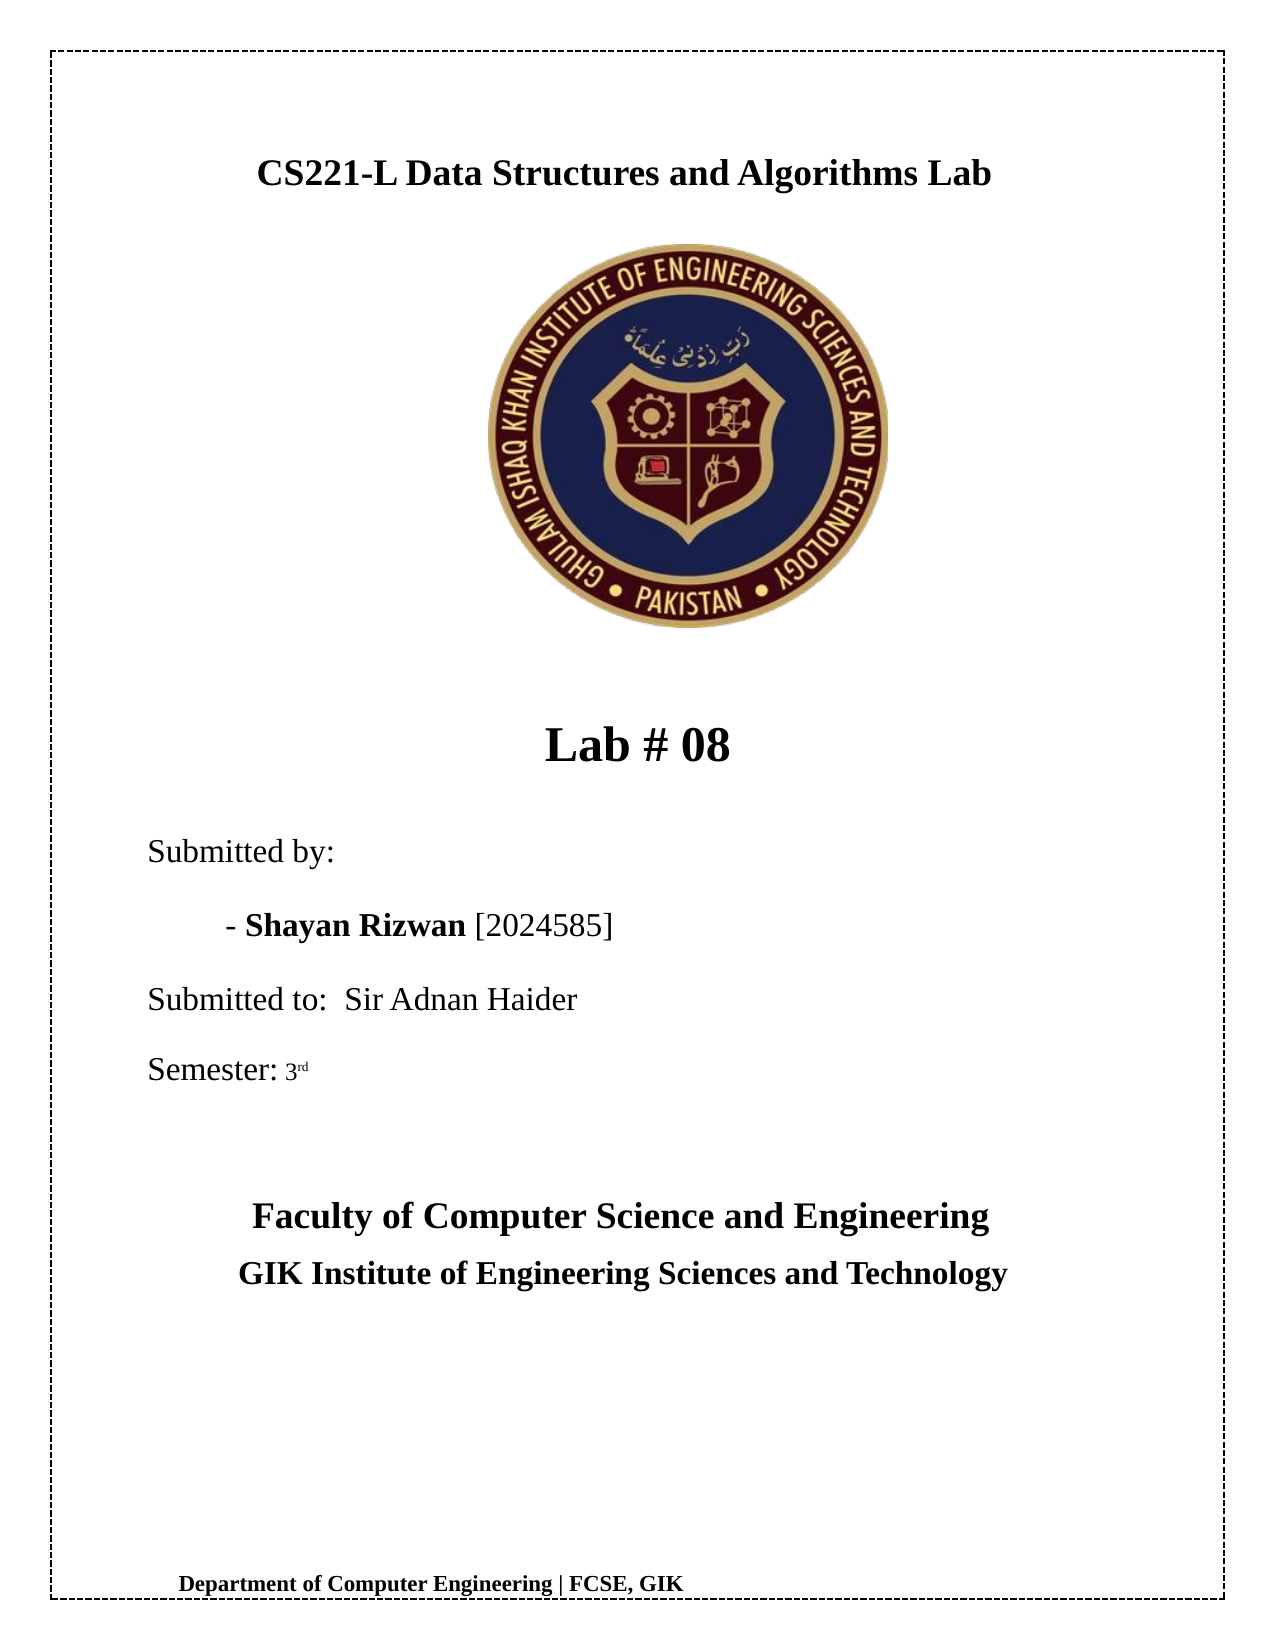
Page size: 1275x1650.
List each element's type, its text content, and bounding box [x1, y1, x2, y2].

subtitle Lab # 08 [191, 714, 1084, 772]
text Submitted by: [147, 832, 1084, 870]
text GIK Institute of Engineering Sciences and Technology [163, 1253, 1084, 1291]
text CS221-L Data Structures and Algorithms Lab [256, 151, 1084, 194]
text Semester: 3rd [147, 1050, 1084, 1088]
text Faculty of Computer Science and Engineering [149, 1194, 1084, 1237]
text Submitted to: Sir Adnan Haider [147, 979, 1084, 1018]
text - Shayan Rizwan [2024585] [225, 905, 1084, 944]
picture [488, 244, 888, 628]
